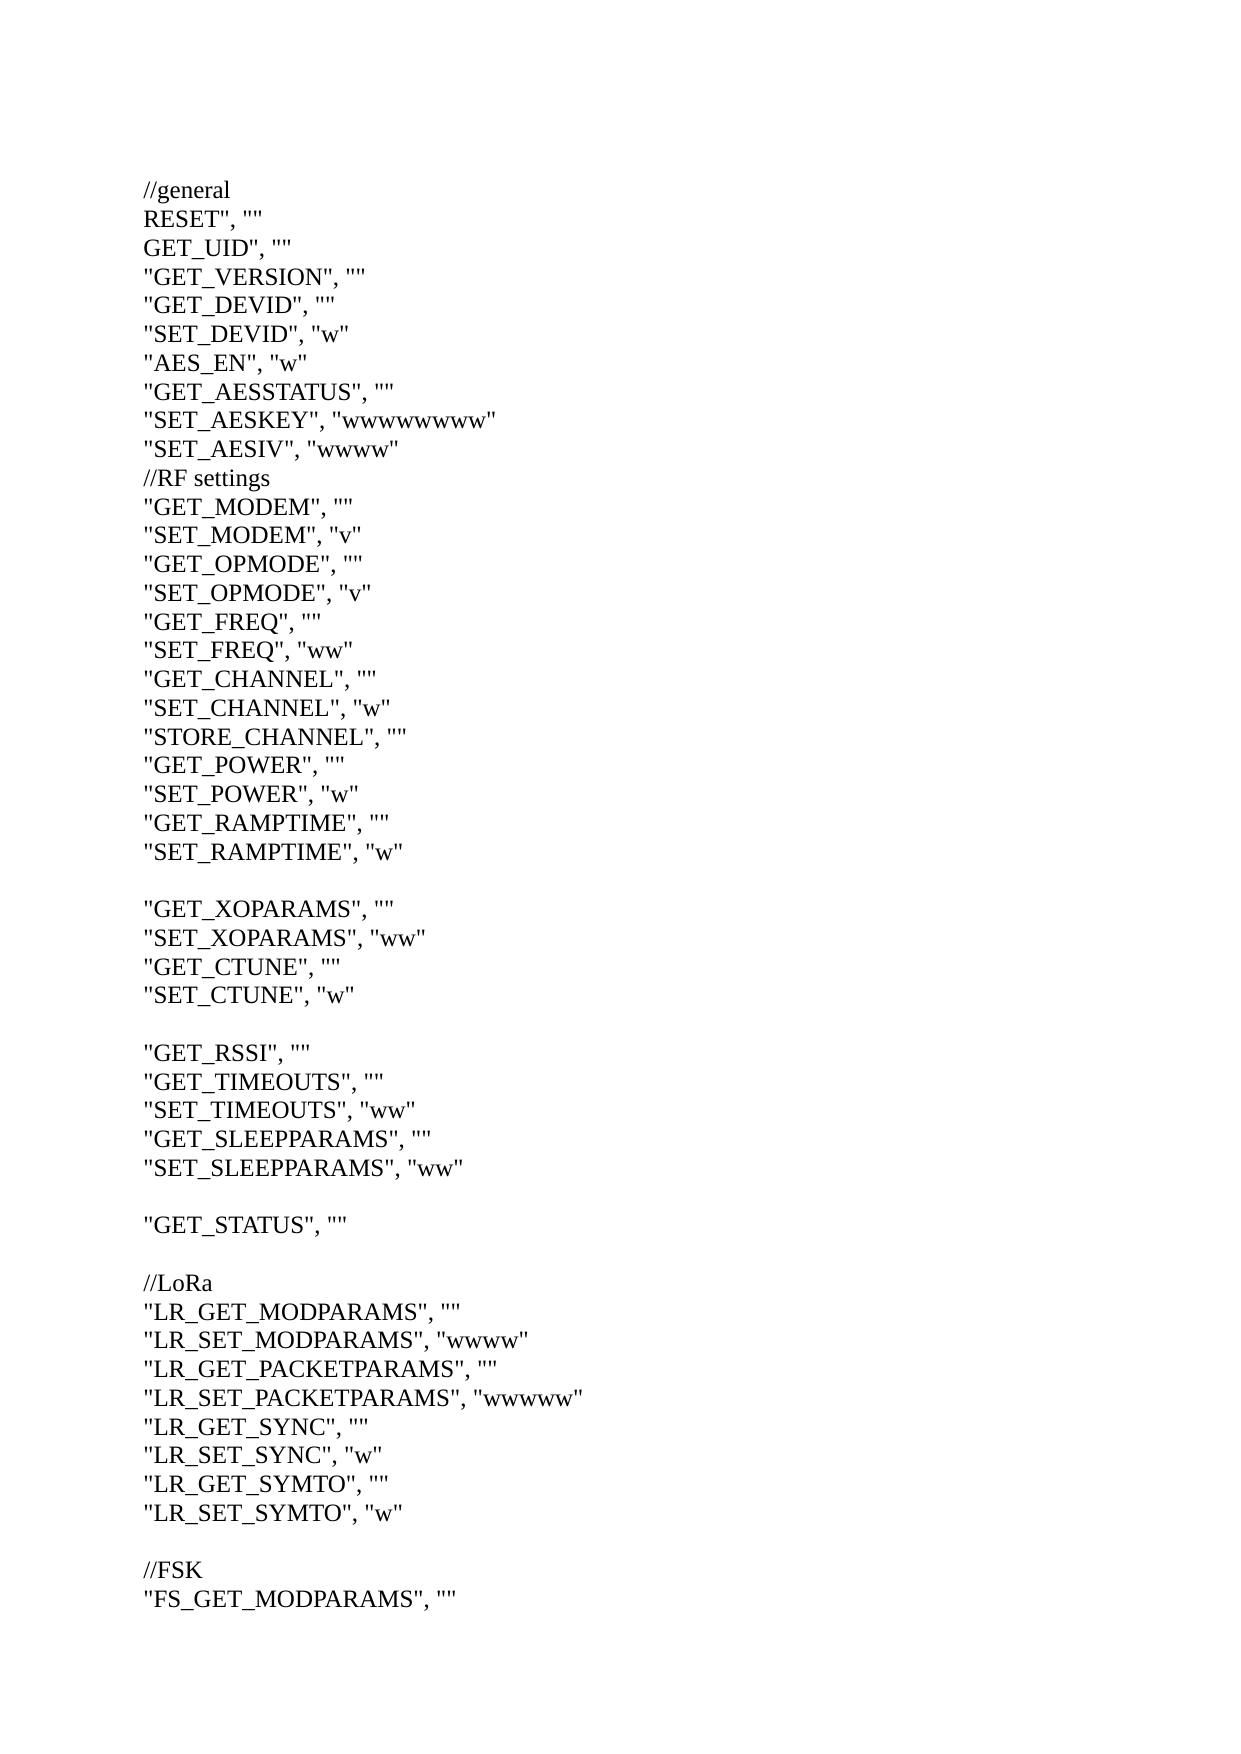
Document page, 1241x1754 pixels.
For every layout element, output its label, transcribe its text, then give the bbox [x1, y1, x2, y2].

text "GET_MODEM", "" [118, 492, 1122, 521]
text RESET", "" [118, 204, 1122, 233]
text //FSK [118, 1556, 1122, 1584]
text "LR_GET_SYMTO", "" [118, 1469, 1122, 1498]
text //general [118, 176, 1122, 204]
text "GET_SLEEPPARAMS", "" [118, 1124, 1122, 1153]
text "LR_SET_SYMTO", "w" [118, 1498, 1122, 1527]
text "SET_CHANNEL", "w" [118, 693, 1122, 722]
text "LR_SET_PACKETPARAMS", "wwwww" [118, 1383, 1122, 1412]
text "AES_EN", "w" [118, 348, 1122, 377]
text "GET_FREQ", "" [118, 607, 1122, 636]
text "SET_FREQ", "ww" [118, 636, 1122, 664]
text "GET_POWER", "" [118, 751, 1122, 779]
text //RF settings [118, 463, 1122, 492]
text "GET_STATUS", "" [118, 1211, 1122, 1239]
text "SET_DEVID", "w" [118, 319, 1122, 348]
text "SET_TIMEOUTS", "ww" [118, 1096, 1122, 1124]
text "SET_SLEEPPARAMS", "ww" [118, 1153, 1122, 1182]
text "SET_RAMPTIME", "w" [118, 837, 1122, 866]
text "GET_VERSION", "" [118, 262, 1122, 291]
text "GET_CHANNEL", "" [118, 664, 1122, 693]
text "LR_GET_SYNC", "" [118, 1412, 1122, 1441]
text "LR_SET_SYNC", "w" [118, 1441, 1122, 1469]
text "FS_GET_MODPARAMS", "" [118, 1584, 1122, 1613]
text "LR_SET_MODPARAMS", "wwww" [118, 1326, 1122, 1354]
text "SET_XOPARAMS", "ww" [118, 923, 1122, 952]
text "SET_OPMODE", "v" [118, 578, 1122, 607]
text "SET_CTUNE", "w" [118, 981, 1122, 1009]
text "GET_RSSI", "" [118, 1038, 1122, 1067]
text "LR_GET_MODPARAMS", "" [118, 1297, 1122, 1326]
text "GET_RAMPTIME", "" [118, 808, 1122, 837]
text "LR_GET_PACKETPARAMS", "" [118, 1354, 1122, 1383]
text //LoRa [118, 1268, 1122, 1297]
text "STORE_CHANNEL", "" [118, 722, 1122, 751]
text "GET_TIMEOUTS", "" [118, 1067, 1122, 1096]
text "GET_OPMODE", "" [118, 549, 1122, 578]
text "SET_AESIV", "wwww" [118, 434, 1122, 463]
text "GET_XOPARAMS", "" [118, 894, 1122, 923]
text "SET_POWER", "w" [118, 779, 1122, 808]
text "GET_CTUNE", "" [118, 952, 1122, 981]
text "SET_AESKEY", "wwwwwwww" [118, 406, 1122, 434]
text GET_UID", "" [118, 233, 1122, 262]
text "GET_DEVID", "" [118, 291, 1122, 319]
text "GET_AESSTATUS", "" [118, 377, 1122, 406]
text "SET_MODEM", "v" [118, 521, 1122, 549]
